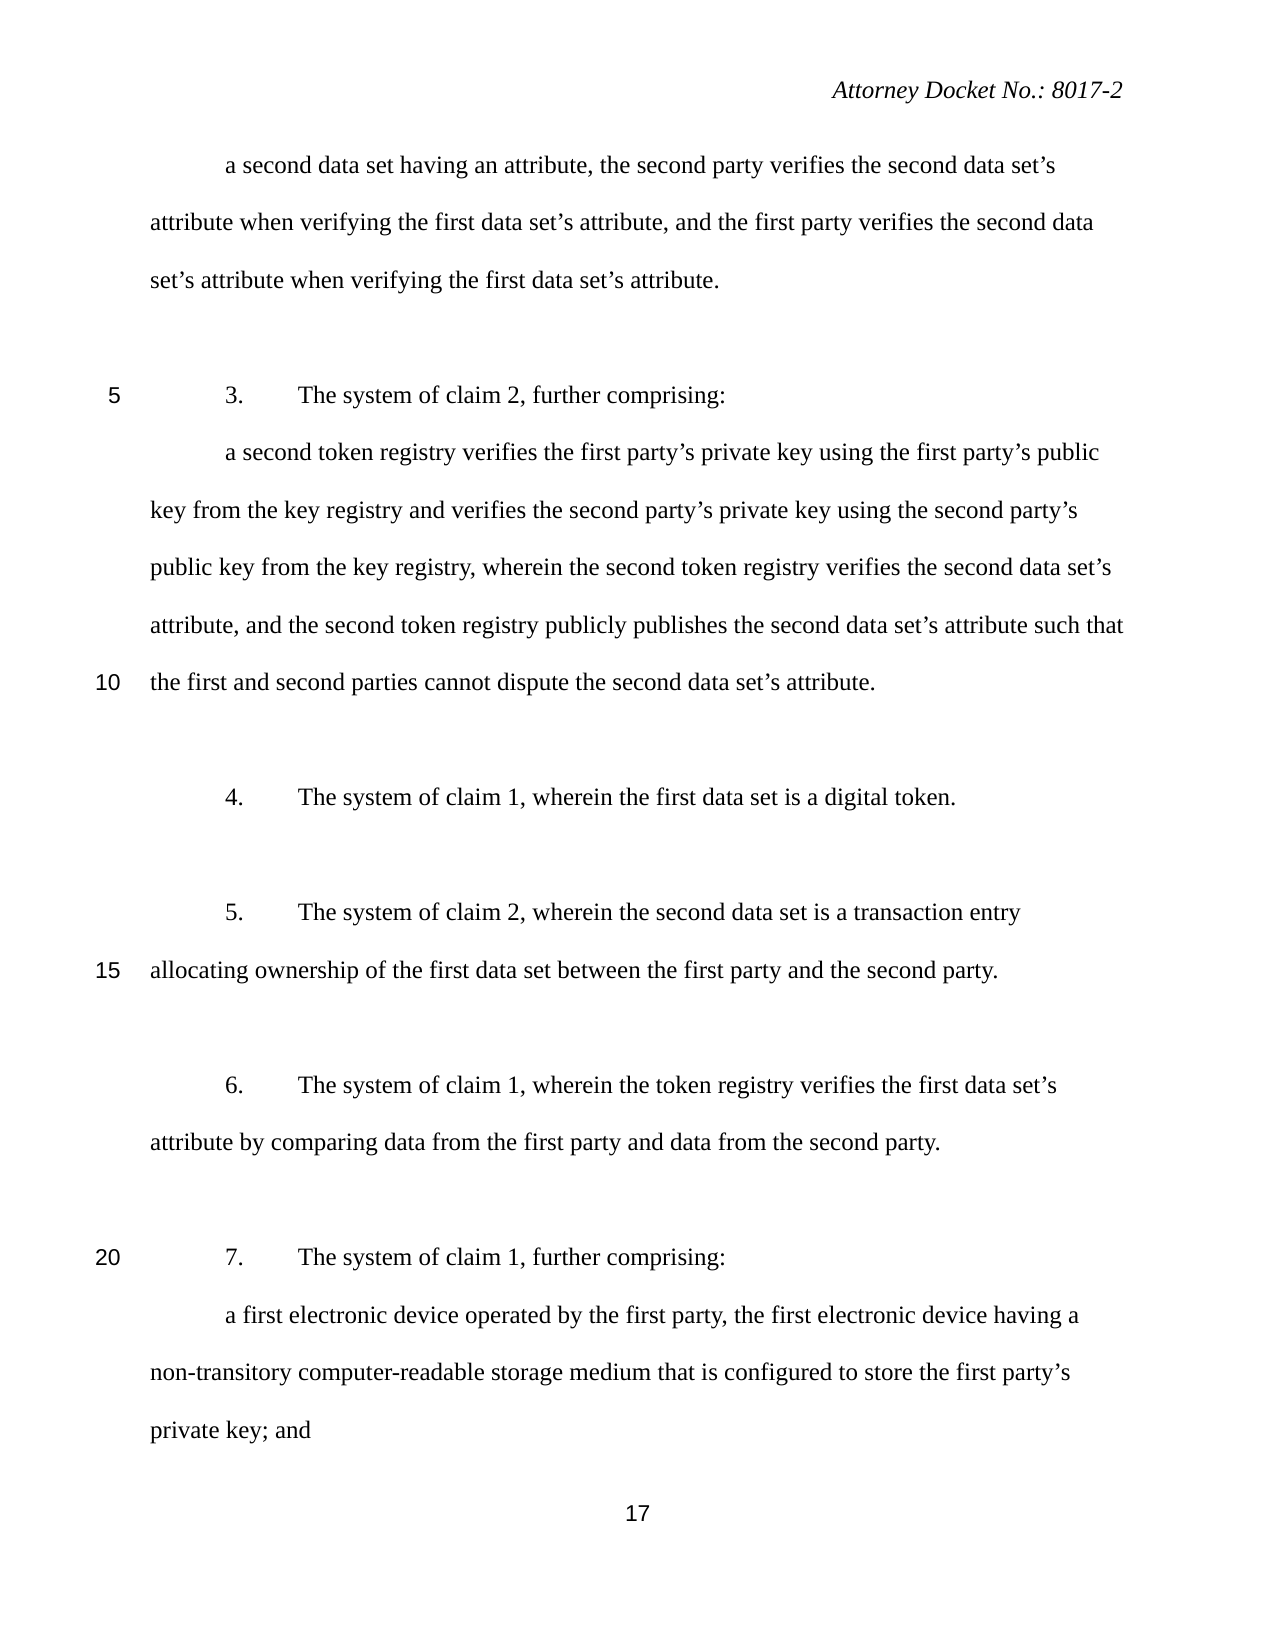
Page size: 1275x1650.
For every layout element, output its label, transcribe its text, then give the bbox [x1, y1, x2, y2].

text 5. The system of claim 2, wherein the second data set is a transaction entry allocating ownership of the first data set between the first party and the second party. [150, 897, 1125, 984]
text 3. The system of claim 2, further comprising: [150, 380, 1125, 409]
text a first electronic device operated by the first party, the first electronic device having a non-transitory computer-readable storage medium that is configured to store the first party’s private key; and [150, 1300, 1125, 1444]
text 7. The system of claim 1, further comprising: [150, 1242, 1125, 1271]
text a second data set having an attribute, the second party verifies the second data set’s attribute when verifying the first data set’s attribute, and the first party verifies the second data set’s attribute when verifying the first data set’s attribute. [150, 150, 1125, 294]
text a second token registry verifies the first party’s private key using the first party’s public key from the key registry and verifies the second party’s private key using the second party’s public key from the key registry, wherein the second token registry verifies the second data set’s attribute, and the second token registry publicly publishes the second data set’s attribute such that the first and second parties cannot dispute the second data set’s attribute. [150, 437, 1125, 696]
text 4. The system of claim 1, wherein the first data set is a digital token. [150, 782, 1125, 811]
text 6. The system of claim 1, wherein the token registry verifies the first data set’s attribute by comparing data from the first party and data from the second party. [150, 1070, 1125, 1156]
